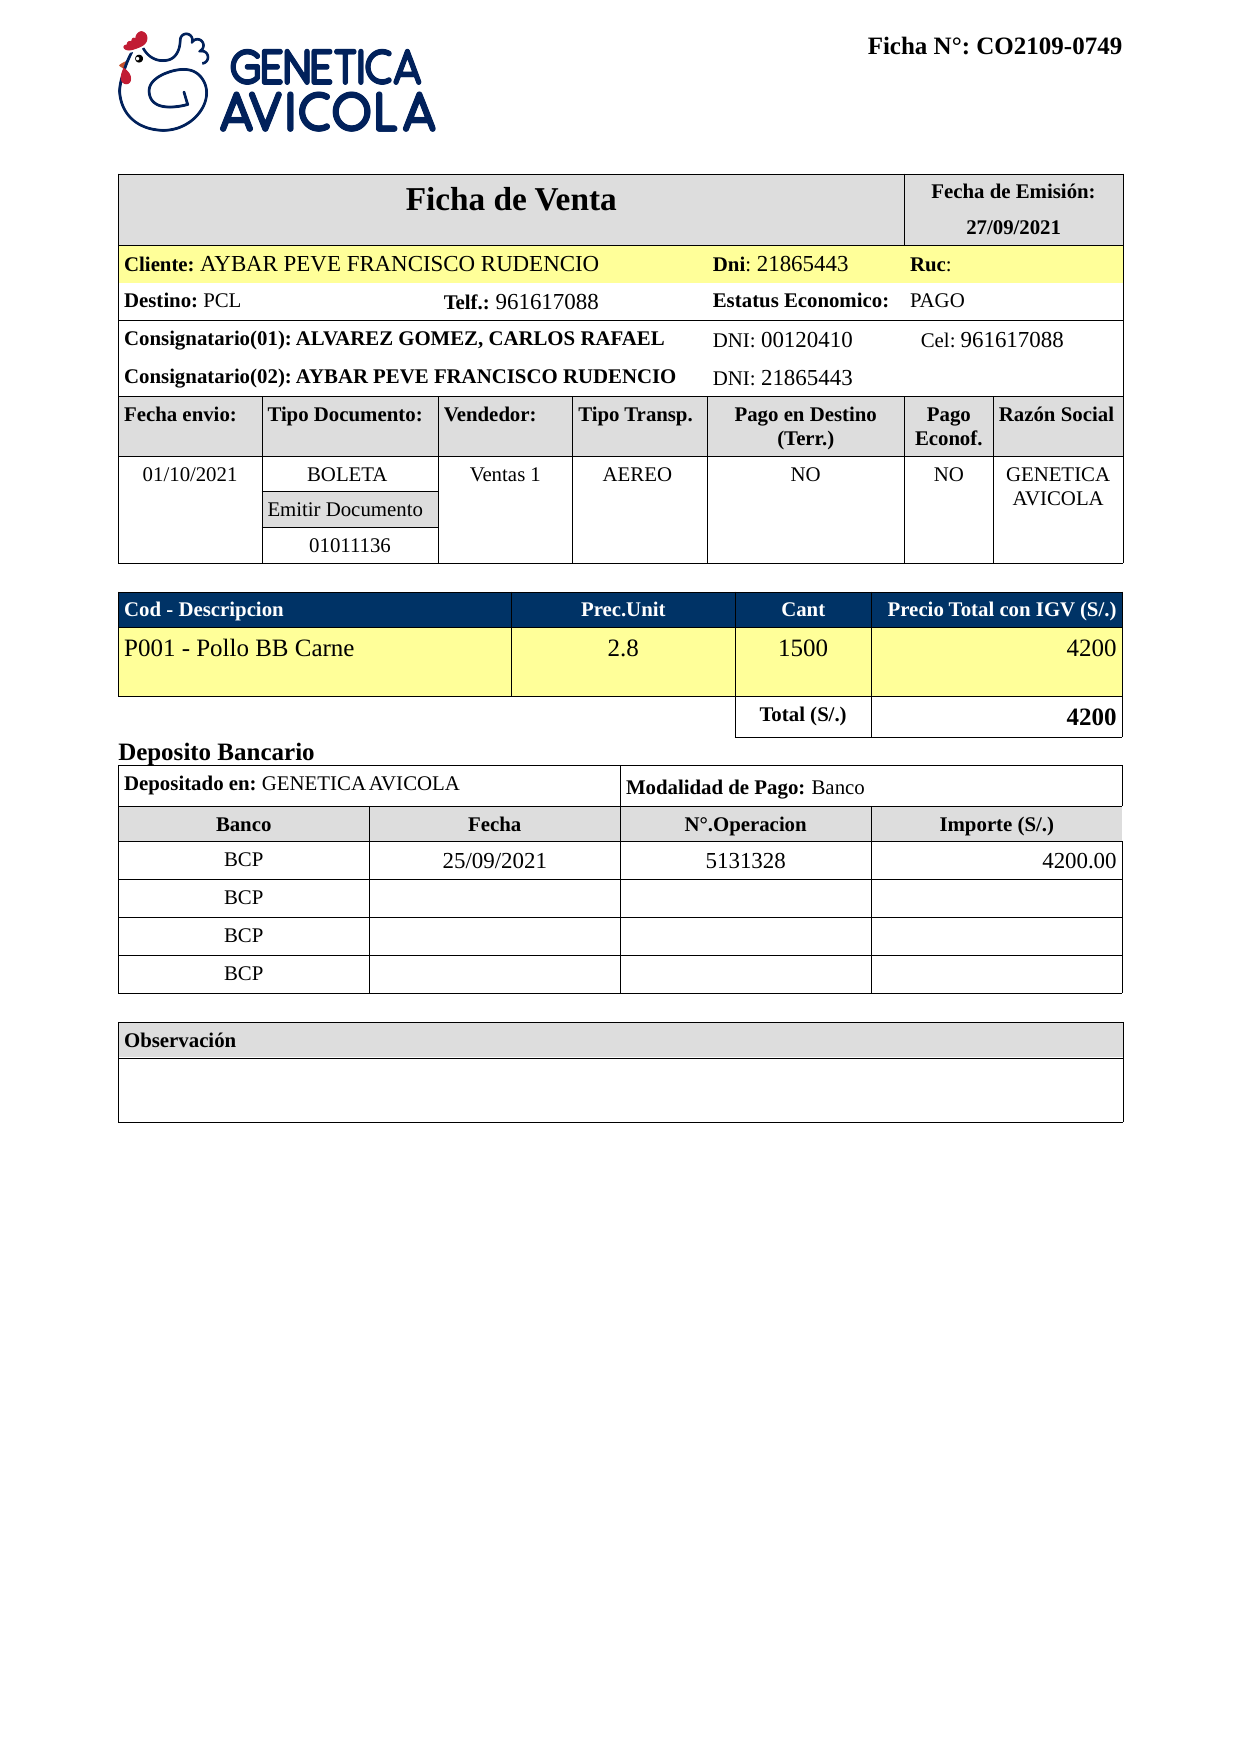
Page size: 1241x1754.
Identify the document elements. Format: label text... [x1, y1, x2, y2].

table_cell 4200.00 [872, 842, 1122, 879]
table_cell Estatus Economico: [707, 283, 904, 320]
table_header Precio Total con IGV (S/.) [872, 593, 1122, 627]
text Deposito Bancario [118, 737, 1122, 765]
table_header Fecha de Emisión: [905, 175, 1123, 209]
table_cell P001 - Pollo BB Carne [119, 628, 511, 696]
table_header Ficha de Venta [119, 175, 904, 245]
table_cell [872, 918, 1122, 955]
table_header Modalidad de Pago: Banco [621, 766, 1122, 806]
table_cell N°.Operacion [621, 807, 871, 841]
table_cell 2.8 [512, 628, 735, 696]
table_cell [621, 956, 871, 993]
table_cell NO [708, 457, 904, 563]
table_cell 4200 [872, 697, 1122, 737]
table_cell Destino: PCL [119, 283, 438, 320]
table_cell BCP [119, 918, 369, 955]
table_cell BOLETA [263, 457, 438, 491]
table_cell Ventas 1 [439, 457, 572, 563]
table_cell Razón Social [994, 397, 1123, 456]
table_header Depositado en: GENETICA AVICOLA [119, 766, 620, 806]
table_cell [511, 697, 735, 737]
table_cell [370, 956, 620, 993]
table_cell Fecha [370, 807, 620, 841]
table_cell BCP [119, 880, 369, 917]
table_cell Cel: 961617088 [915, 321, 1123, 358]
table_cell [872, 956, 1122, 993]
table_cell [118, 697, 511, 737]
table_cell Total (S/.) [736, 697, 871, 737]
table_cell [370, 880, 620, 917]
table_cell Banco [119, 807, 369, 841]
table_cell DNI: 21865443 [707, 358, 1123, 396]
table_cell Tipo Documento: [263, 397, 438, 456]
table_cell Pago Econof. [905, 397, 993, 456]
picture [118, 31, 436, 132]
table_cell Tipo Transp. [573, 397, 707, 456]
table_cell 5131328 [621, 842, 871, 879]
table_cell Ruc: [904, 246, 1123, 283]
table_header Cant [736, 593, 871, 627]
table_cell Vendedor: [439, 397, 572, 456]
table_cell [119, 1059, 1123, 1122]
table_cell [872, 880, 1122, 917]
table_cell Emitir Documento [263, 492, 438, 527]
table_cell 01/10/2021 [119, 457, 262, 563]
table_cell Dni: 21865443 [707, 246, 904, 283]
table_cell 1500 [736, 628, 871, 696]
table_cell [370, 918, 620, 955]
table_cell [621, 918, 871, 955]
table_cell 01011136 [263, 528, 438, 563]
table_cell Consignatario(02): AYBAR PEVE FRANCISCO RUDENCIO [119, 358, 707, 396]
table_cell Telf.: 961617088 [438, 283, 707, 320]
table_cell Cliente: AYBAR PEVE FRANCISCO RUDENCIO [119, 246, 707, 283]
table_cell DNI: 00120410 [707, 321, 915, 358]
table_header Prec.Unit [512, 593, 735, 627]
table_cell 25/09/2021 [370, 842, 620, 879]
table_cell [621, 880, 871, 917]
table_cell Consignatario(01): ALVAREZ GOMEZ, CARLOS RAFAEL [119, 321, 707, 358]
table_cell 4200 [872, 628, 1122, 696]
table_cell NO [905, 457, 993, 563]
table_cell BCP [119, 956, 369, 993]
table_cell 27/09/2021 [905, 209, 1123, 245]
table_cell AEREO [573, 457, 707, 563]
table_header Cod - Descripcion [119, 593, 511, 627]
table_header Observación [119, 1023, 1123, 1057]
table_cell PAGO [904, 283, 1123, 320]
table_cell Fecha envio: [119, 397, 262, 456]
table_cell GENETICA AVICOLA [994, 457, 1123, 563]
table_cell Importe (S/.) [872, 807, 1122, 841]
table_cell BCP [119, 842, 369, 879]
table_cell Pago en Destino (Terr.) [708, 397, 904, 456]
